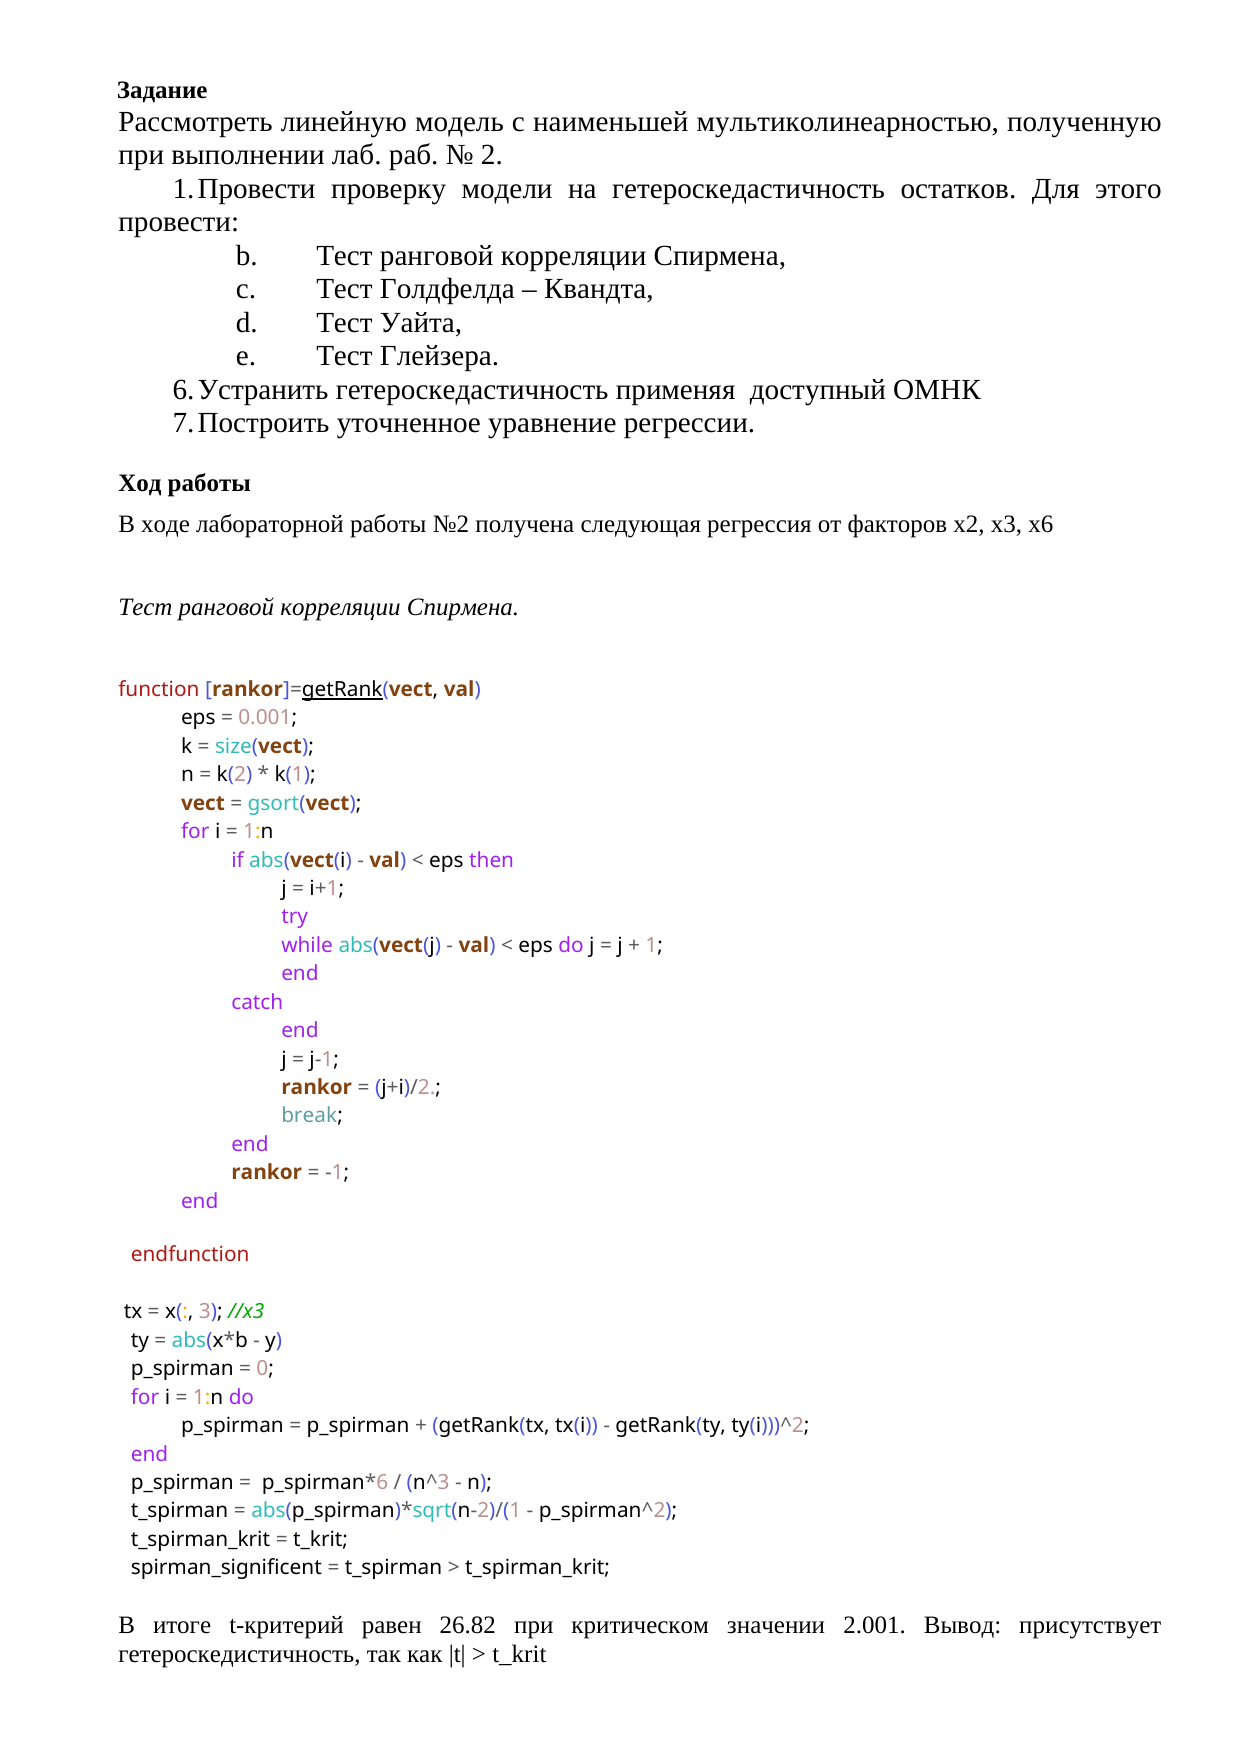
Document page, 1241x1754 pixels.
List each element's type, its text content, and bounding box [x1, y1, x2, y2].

text rankor = -1; [118, 1157, 1162, 1186]
text catch [118, 987, 1162, 1015]
list Тест Голдфелда – Квандта, [236, 271, 1162, 305]
text n = k(2) * k(1); [118, 759, 1162, 788]
text t_spirman = abs(p_spirman)*sqrt(n-2)/(1 - p_spirman^2); [118, 1496, 1162, 1524]
text j = j-1; [118, 1044, 1162, 1072]
text t_spirman_krit = t_krit; [118, 1524, 1162, 1552]
text p_spirman = 0; [118, 1353, 1162, 1382]
text Тест ранговой корреляции Спирмена. [118, 592, 1162, 620]
text if abs(vect(i) - val) < eps then [118, 845, 1162, 873]
text tx = x(:, 3); //x3 [118, 1297, 1162, 1325]
list Построить уточненное уравнение регрессии. [118, 406, 1162, 439]
text for i = 1:n [118, 816, 1162, 845]
text Рассмотреть линейную модель с наименьшей мультиколинеарностью, полученную при выполнении лаб. раб. № 2. [118, 104, 1162, 171]
text end [118, 1439, 1162, 1467]
text В итоге t-критерий равен 26.82 при критическом значении 2.001. Вывод: присутствует гетероскедистичность, так как |t| > t_krit [118, 1610, 1162, 1668]
text end [118, 1186, 1162, 1214]
text try [118, 902, 1162, 930]
text break; [118, 1101, 1162, 1129]
text p_spirman = p_spirman*6 / (n^3 - n); [118, 1467, 1162, 1496]
text for i = 1:n do [118, 1382, 1162, 1410]
text eps = 0.001; [118, 702, 1162, 731]
text k = size(vect); [118, 731, 1162, 759]
text endfunction [118, 1239, 1162, 1267]
text end [118, 958, 1162, 987]
text p_spirman = p_spirman + (getRank(tx, tx(i)) - getRank(ty, ty(i)))^2; [118, 1410, 1162, 1439]
text ty = abs(x*b - y) [118, 1325, 1162, 1353]
text Ход работы [118, 468, 1162, 497]
text function [rankor]=getRank(vect, val) [118, 674, 1162, 702]
list Тест Глейзера. [236, 338, 1162, 372]
list Устранить гетероскедастичность применяя доступный ОМНК [118, 372, 1162, 406]
text В ходе лабораторной работы №2 получена следующая регрессия от факторов x2, x3, x6 [118, 509, 1162, 538]
list Тест ранговой корреляции Спирмена, [236, 238, 1162, 271]
text j = i+1; [118, 873, 1162, 902]
text rankor = (j+i)/2.; [118, 1072, 1162, 1101]
text spirman_significent = t_spirman > t_spirman_krit; [118, 1552, 1162, 1581]
list Тест Уайта, [236, 305, 1162, 338]
list Провести проверку модели на гетероскедастичность остатков. Для этого провести: [118, 171, 1162, 238]
text while abs(vect(j) - val) < eps do j = j + 1; [118, 930, 1162, 958]
text end [118, 1015, 1162, 1044]
text Задание [117, 75, 1162, 104]
text vect = gsort(vect); [118, 788, 1162, 816]
text end [118, 1129, 1162, 1157]
